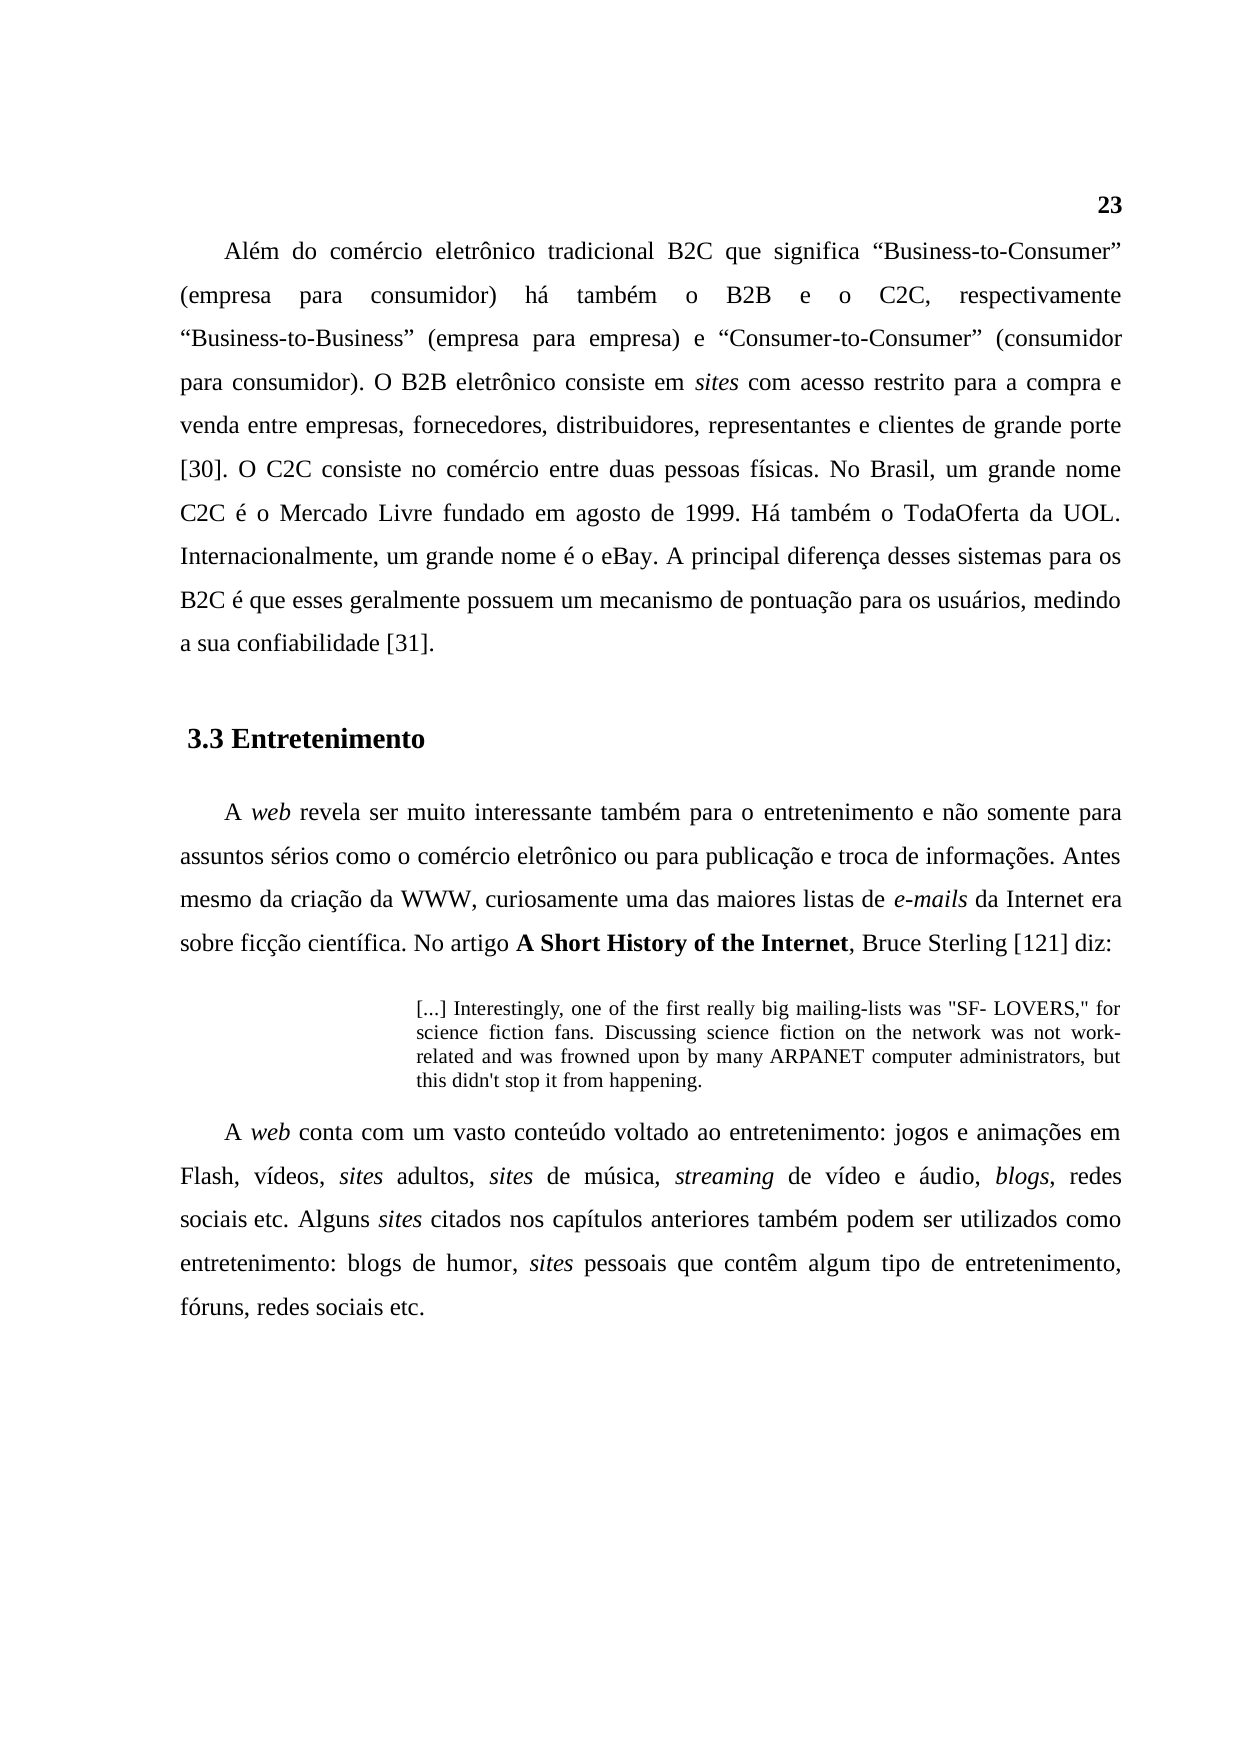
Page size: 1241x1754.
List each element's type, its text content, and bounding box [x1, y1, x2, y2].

text A web revela ser muito interessante também para o entretenimento e não somente para assuntos sérios como o comércio eletrônico ou para publicação e troca de informações. Antes mesmo da criação da WWW, curiosamente uma das maiores listas de e-mails da Internet era sobre ficção científica. No artigo A Short History of the Internet, Bruce Sterling [121] diz: [180, 797, 1122, 957]
subtitle Entretenimento [180, 722, 1122, 755]
text A web conta com um vasto conteúdo voltado ao entretenimento: jogos e animações em Flash, vídeos, sites adultos, sites de música, streaming de vídeo e áudio, blogs, redes sociais etc. Alguns sites citados nos capítulos anteriores também podem ser utilizados como entretenimento: blogs de humor, sites pessoais que contêm algum tipo de entretenimento, fóruns, redes sociais etc. [180, 1117, 1122, 1320]
text [...] Interestingly, one of the first really big mailing-lists was "SF- LOVERS," for science fiction fans. Discussing science fiction on the network was not work-related and was frowned upon by many ARPANET computer administrators, but this didn't stop it from happening. [416, 996, 1122, 1092]
text Além do comércio eletrônico tradicional B2C que significa “Business-to-Consumer” (empresa para consumidor) há também o B2B e o C2C, respectivamente “Business‑to‑Business” (empresa para empresa) e “Consumer‑to‑Consumer” (consumidor para consumidor). O B2B eletrônico consiste em sites com acesso restrito para a compra e venda entre empresas, fornecedores, distribuidores, representantes e clientes de grande porte [30]. O C2C consiste no comércio entre duas pessoas físicas. No Brasil, um grande nome C2C é o Mercado Livre fundado em agosto de 1999. Há também o TodaOferta da UOL. Internacionalmente, um grande nome é o eBay. A principal diferença desses sistemas para os B2C é que esses geralmente possuem um mecanismo de pontuação para os usuários, medindo a sua confiabilidade [31]. [180, 236, 1122, 657]
